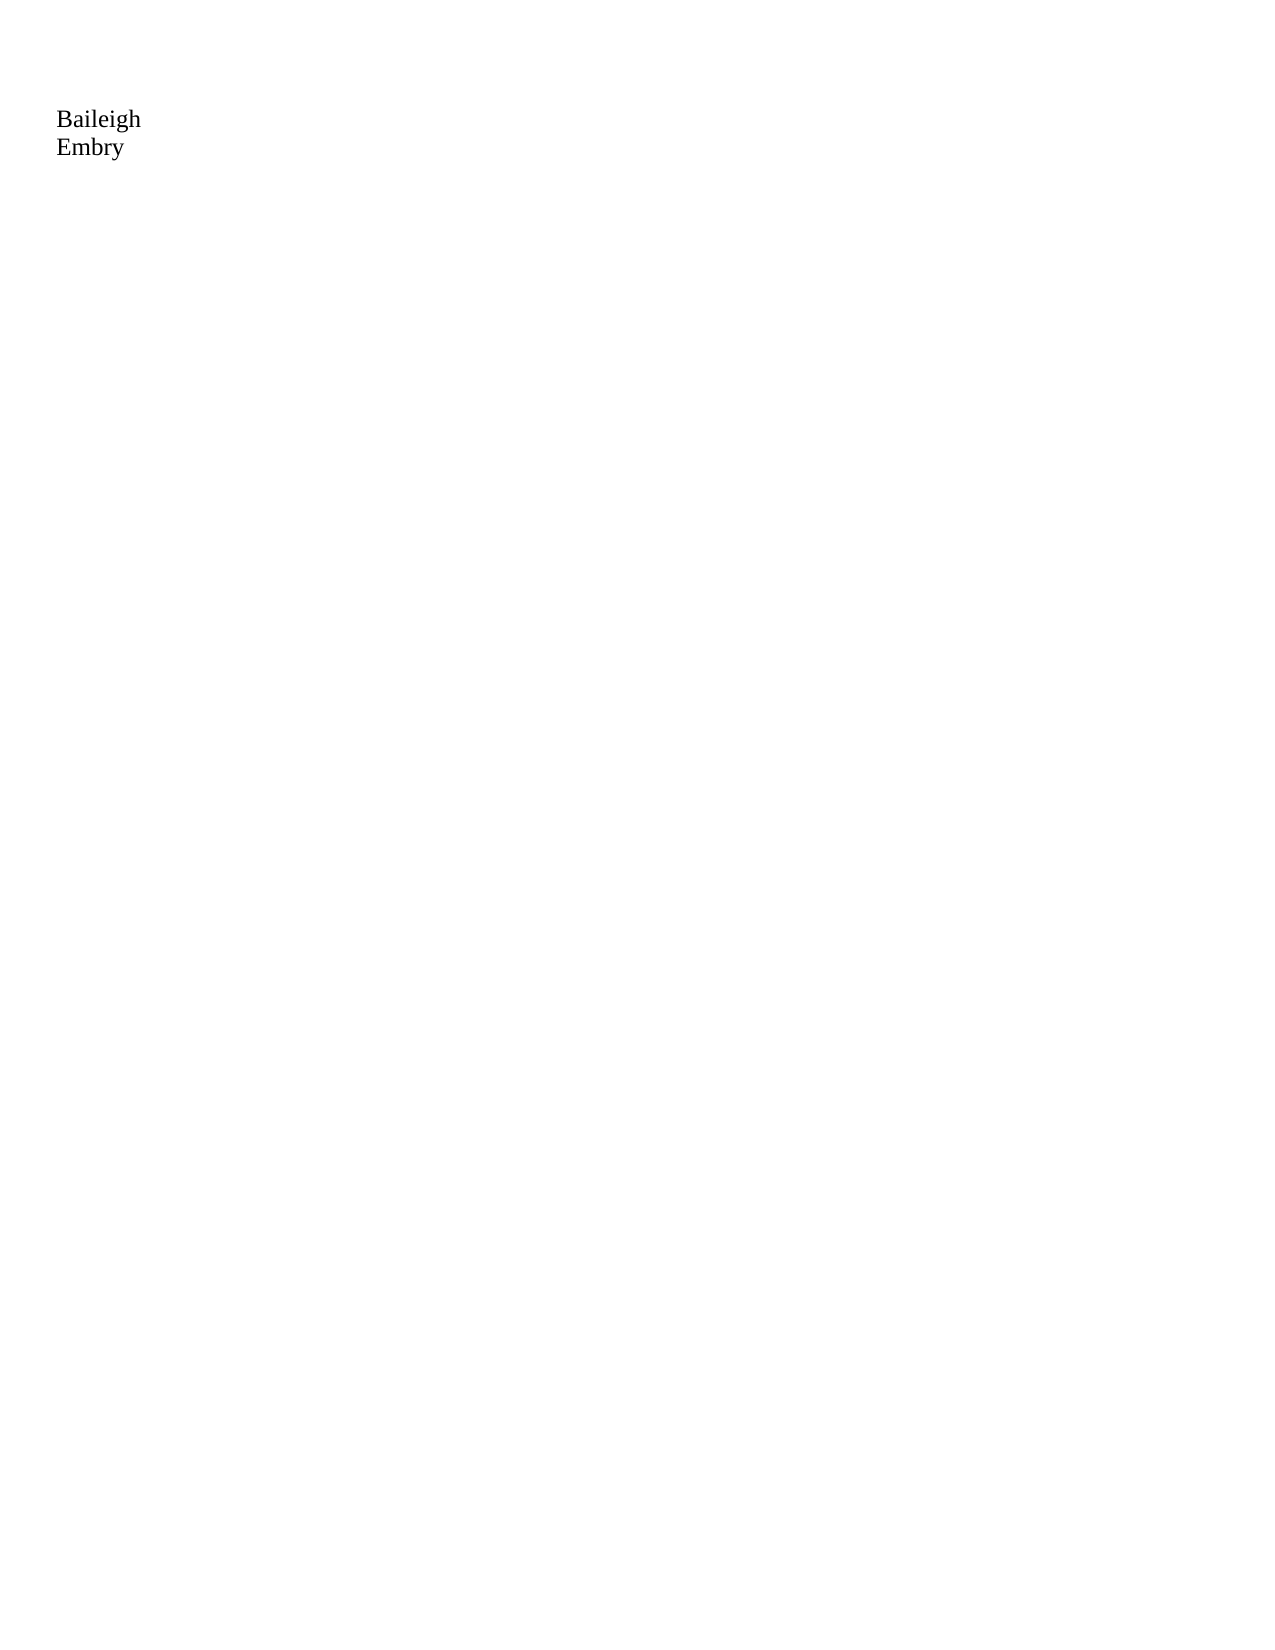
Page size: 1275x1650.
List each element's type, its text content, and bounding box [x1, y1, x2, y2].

text Baileigh Embry [56, 104, 422, 161]
